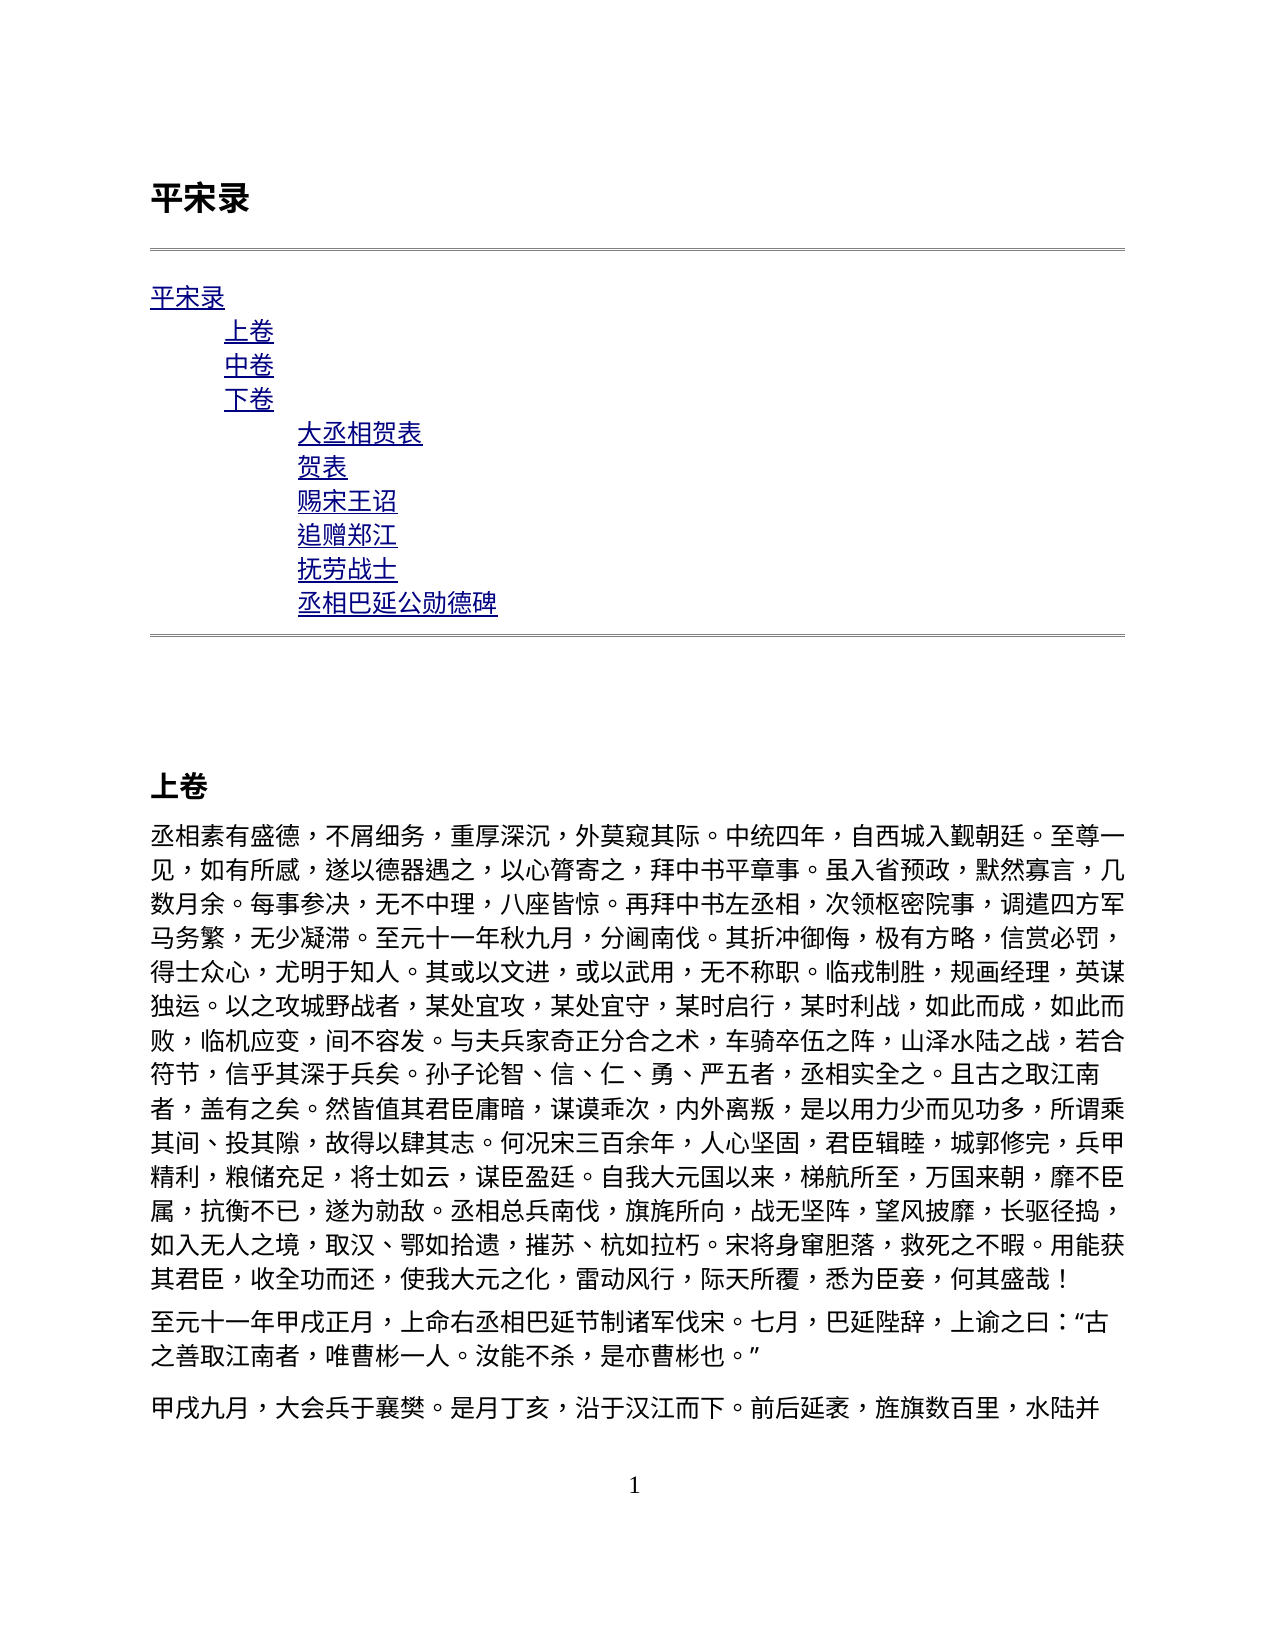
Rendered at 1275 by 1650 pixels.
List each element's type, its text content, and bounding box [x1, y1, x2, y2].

subtitle 平宋录 [150, 175, 1125, 221]
subtitle 上卷 [150, 767, 1125, 806]
text 平宋录 上卷 中卷 下卷 大丞相贺表 贺表 赐宋王诏 追赠郑江 抚劳战士 丞相巴延公勋德碑 [150, 279, 1125, 620]
text 甲戌九月，大会兵于襄樊。是月丁亥，沿于汉江而下。前后延袤，旌旗数百里，水陆并 [150, 1391, 1125, 1425]
text 丞相素有盛德，不屑细务，重厚深沉，外莫窥其际。中统四年，自西城入觐朝廷。至尊一见，如有所感，遂以德器遇之，以心膂寄之，拜中书平章事。虽入省预政，默然寡言，几数月余。每事参决，无不中理，八座皆惊。再拜中书左丞相，次领枢密院事，调遣四方军马务繁，无少凝滞。至元十一年秋九月，分阃南伐。其折冲御侮，极有方略，信赏必罚，得士众心，尤明于知人。其或以文进，或以武用，无不称职。临戎制胜，规画经理，英谋独运。以之攻城野战者，某处宜攻，某处宜守，某时启行，某时利战，如此而成，如此而败，临机应变，间不容发。与夫兵家奇正分合之术，车骑卒伍之阵，山泽水陆之战，若合符节，信乎其深于兵矣。孙子论智、信、仁、勇、严五者，丞相实全之。且古之取江南者，盖有之矣。然皆值其君臣庸暗，谋谟乖次，内外离叛，是以用力少而见功多，所谓乘其间、投其隙，故得以肆其志。何况宋三百余年，人心坚固，君臣辑睦，城郭修完，兵甲精利，粮储充足，将士如云，谋臣盈廷。自我大元国以来，梯航所至，万国来朝，靡不臣属，抗衡不已，遂为勍敌。丞相总兵南伐，旗旄所向，战无坚阵，望风披靡，长驱径捣，如入无人之境，取汉、鄂如拾遗，摧苏、杭如拉朽。宋将身窜胆落，救死之不暇。用能获其君臣，收全功而还，使我大元之化，雷动风行，际天所覆，悉为臣妾，何其盛哉！ [150, 819, 1125, 1296]
text 至元十一年甲戌正月，上命右丞相巴延节制诸军伐宋。七月，巴延陛辞，上谕之曰：“古之善取江南者，唯曹彬一人。汝能不杀，是亦曹彬也。” [150, 1304, 1125, 1373]
